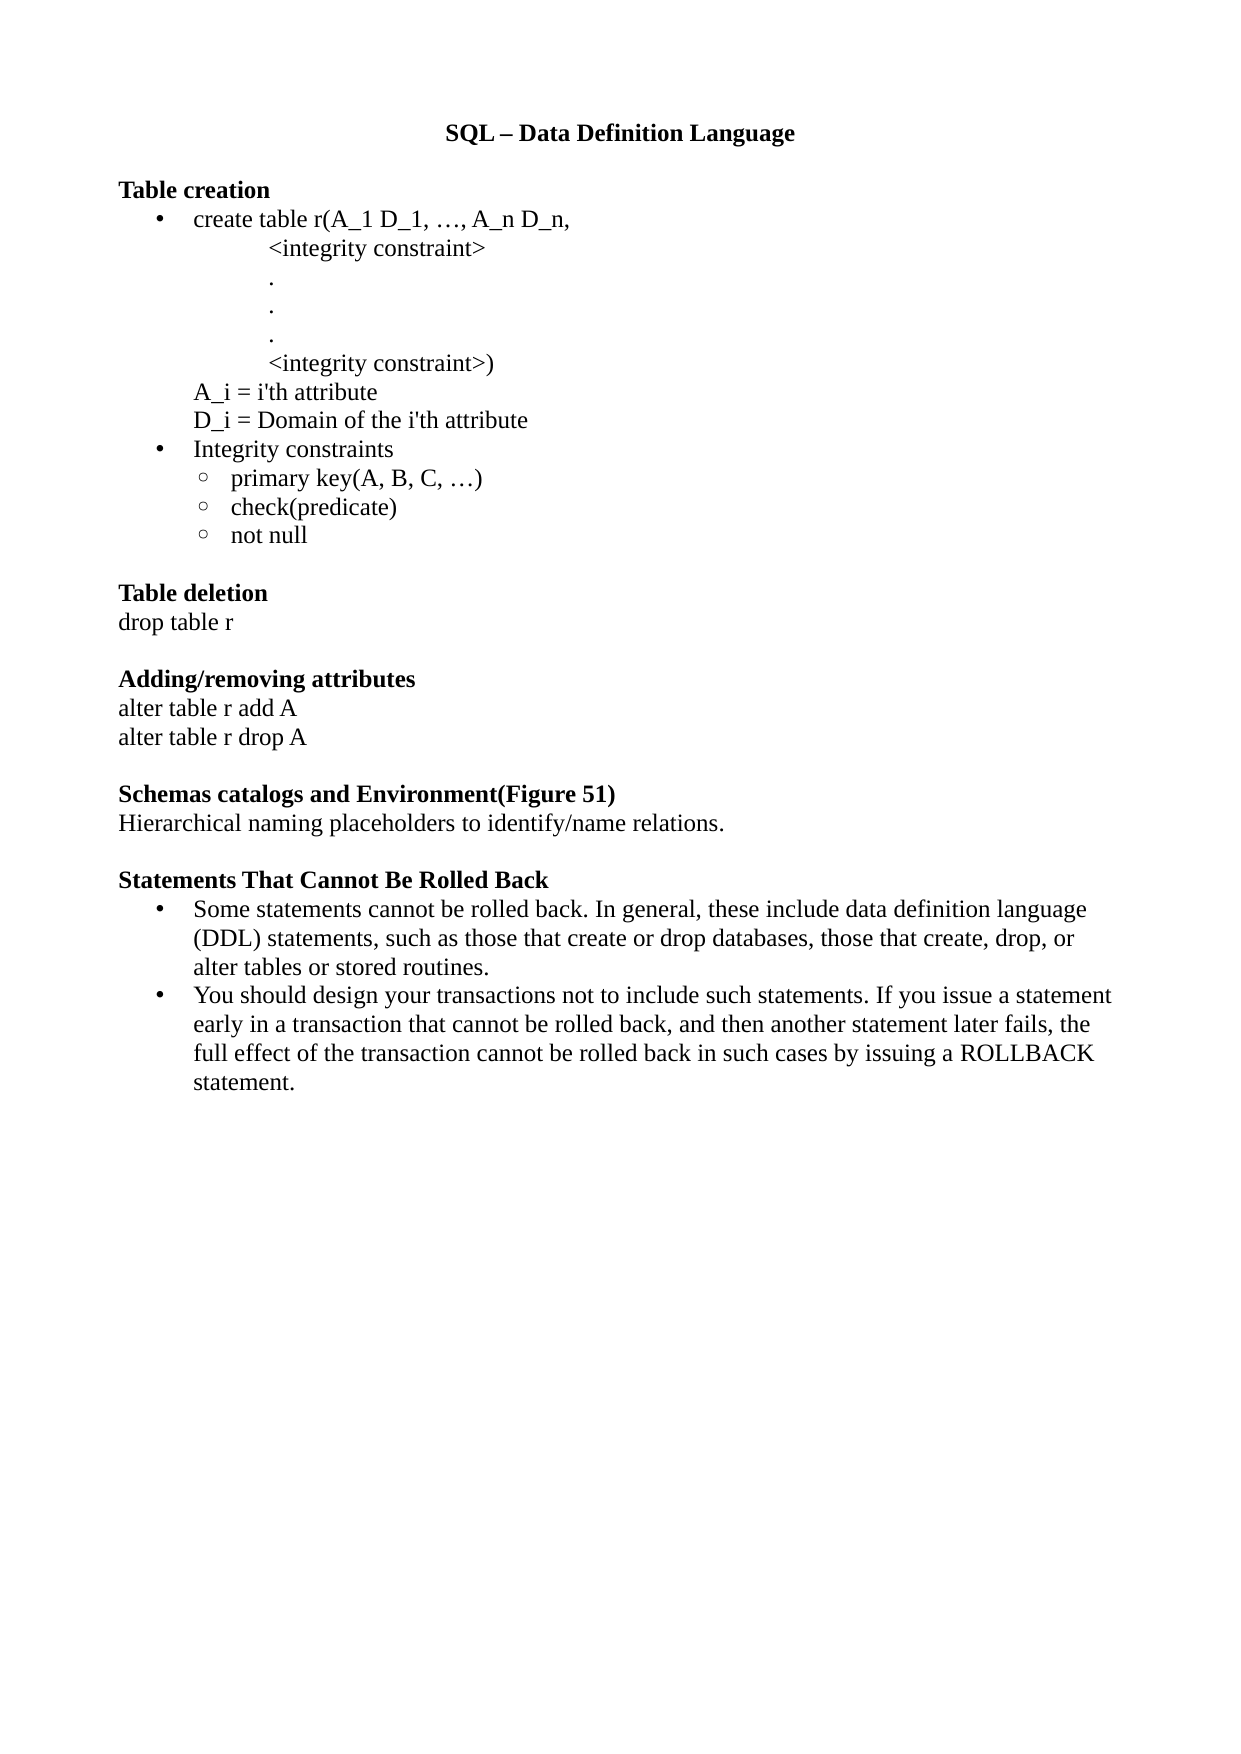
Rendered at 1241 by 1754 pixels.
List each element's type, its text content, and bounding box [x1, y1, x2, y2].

list D_i = Domain of the i'th attribute [156, 406, 1122, 434]
list create table r(A_1 D_1, …, A_n D_n, [156, 204, 1122, 233]
list Some statements cannot be rolled back. In general, these include data definition language (DDL) statements, such as those that create or drop databases, those that create, drop, or alter tables or stored routines. [156, 894, 1122, 981]
list <integrity constraint> [231, 233, 1122, 262]
text Hierarchical naming placeholders to identify/name relations. [118, 808, 1122, 837]
list You should design your transactions not to include such statements. If you issue a statement early in a transaction that cannot be rolled back, and then another statement later fails, the full effect of the transaction cannot be rolled back in such cases by issuing a ROLLBACK statement. [156, 981, 1122, 1096]
text alter table r add A [118, 693, 1122, 722]
text SQL – Data Definition Language [118, 118, 1122, 147]
text Schemas catalogs and Environment(Figure 51) [118, 779, 1122, 808]
list . [231, 291, 1122, 319]
list . [231, 262, 1122, 291]
list . [231, 319, 1122, 348]
list Integrity constraints [156, 434, 1122, 463]
subtitle Statements That Cannot Be Rolled Back [118, 866, 1122, 894]
list <integrity constraint>) [231, 348, 1122, 377]
list A_i = i'th attribute [156, 377, 1122, 406]
list check(predicate) [193, 492, 1122, 521]
text alter table r drop A [118, 722, 1122, 751]
list not null [193, 521, 1122, 549]
text Table deletion [118, 578, 1122, 607]
text Table creation [118, 176, 1122, 204]
list primary key(A, B, C, …) [193, 463, 1122, 492]
text drop table r [118, 607, 1122, 636]
text Adding/removing attributes [118, 664, 1122, 693]
